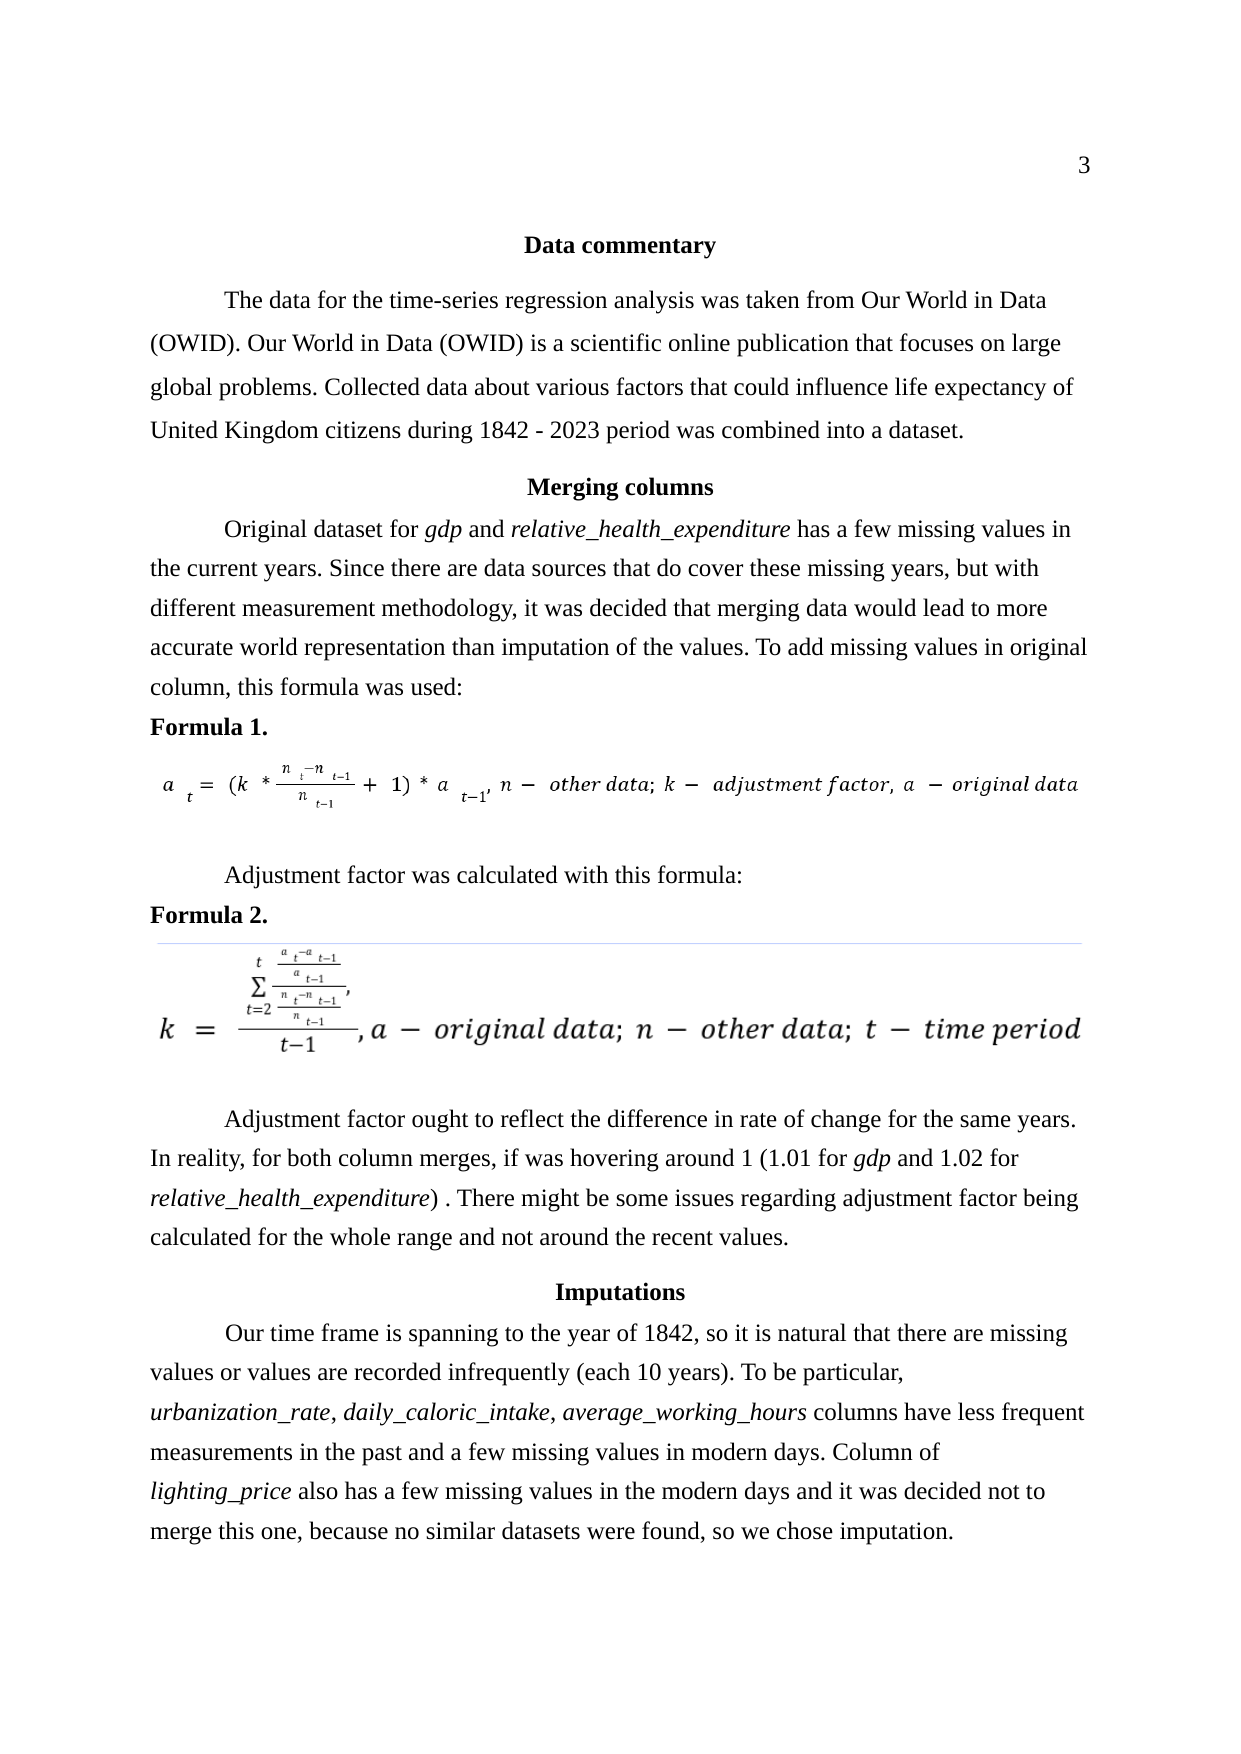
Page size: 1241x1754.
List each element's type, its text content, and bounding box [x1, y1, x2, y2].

subtitle Imputations [150, 1277, 1090, 1305]
picture [150, 943, 1091, 1054]
subtitle Merging columns [150, 472, 1090, 501]
text The data for the time-series regression analysis was taken from Our World in Data (OWID). Our World in Data (OWID) is a scientific online publication that focuses on large global problems. Collected data about various factors that could influence life expectancy of United Kingdom citizens during 1842 - 2023 period was combined into a dataset. [150, 285, 1090, 443]
picture [150, 754, 1091, 811]
text Formula 2. [150, 900, 1090, 929]
subtitle Data commentary [150, 230, 1090, 258]
text Adjustment factor was calculated with this formula: [150, 861, 1090, 889]
text Formula 1. [150, 712, 1090, 740]
text Our time frame is spanning to the year of 1842, so it is natural that there are missing values or values are recorded infrequently (each 10 years). To be particular, urbanization_rate, daily_caloric_intake, average_working_hours columns have less frequent measurements in the past and a few missing values in modern days. Column of lighting_price also has a few missing values in the modern days and it was decided not to merge this one, because no similar datasets were found, so we chose imputation. [150, 1318, 1090, 1544]
text Adjustment factor ought to reflect the difference in rate of change for the same years. In reality, for both column merges, if was hovering around 1 (1.01 for gdp and 1.02 for relative_health_expenditure) . There might be some issues regarding adjustment factor being calculated for the whole range and not around the recent values. [150, 1104, 1090, 1251]
text Original dataset for gdp and relative_health_expenditure has a few missing values in the current years. Since there are data sources that do cover these missing years, but with different measurement methodology, it was decided that merging data would lead to more accurate world representation than imputation of the values. To add missing values in original column, this formula was used: [150, 514, 1090, 701]
